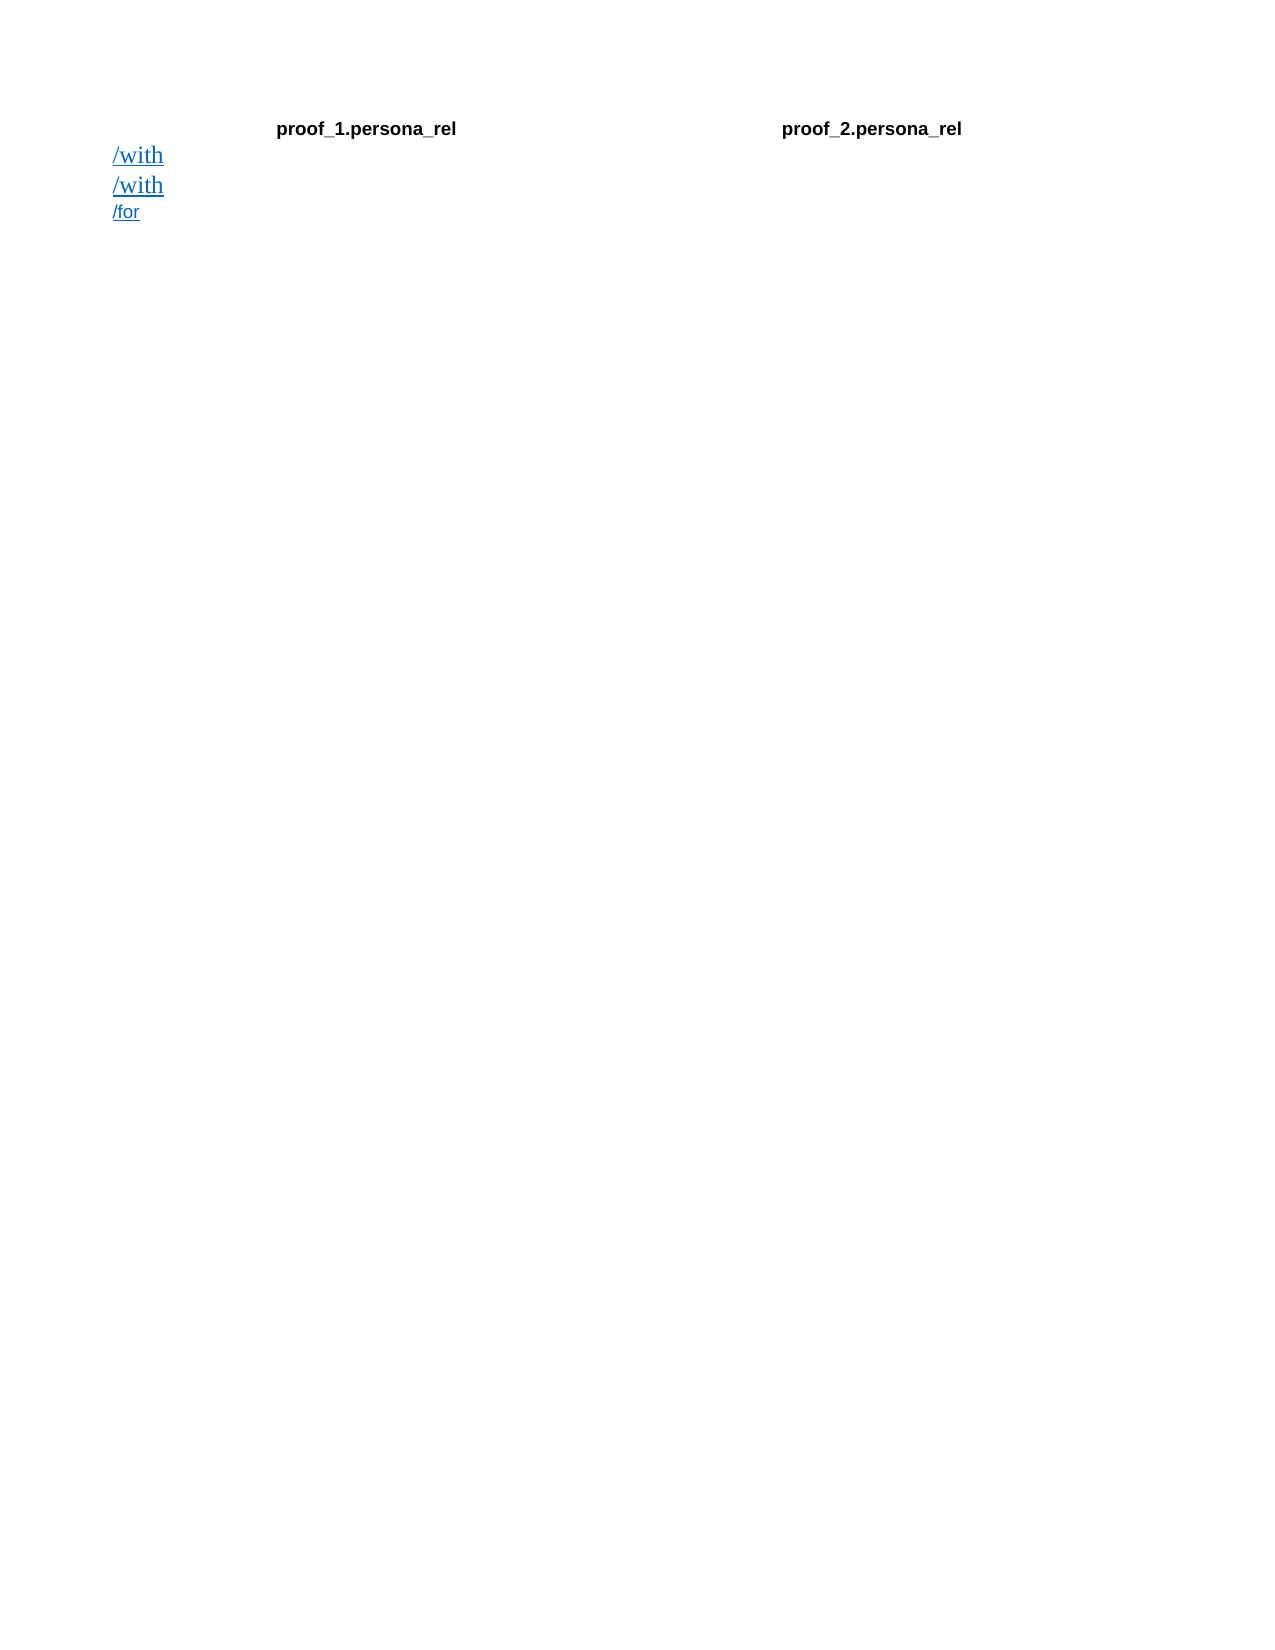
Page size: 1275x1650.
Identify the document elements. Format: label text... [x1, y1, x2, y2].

text /for [112, 201, 1142, 223]
text /with [112, 170, 1163, 199]
table_header proof_1.persona_rel [116, 118, 617, 140]
text /with [112, 140, 1163, 168]
table_header proof_2.persona_rel [617, 118, 1126, 140]
